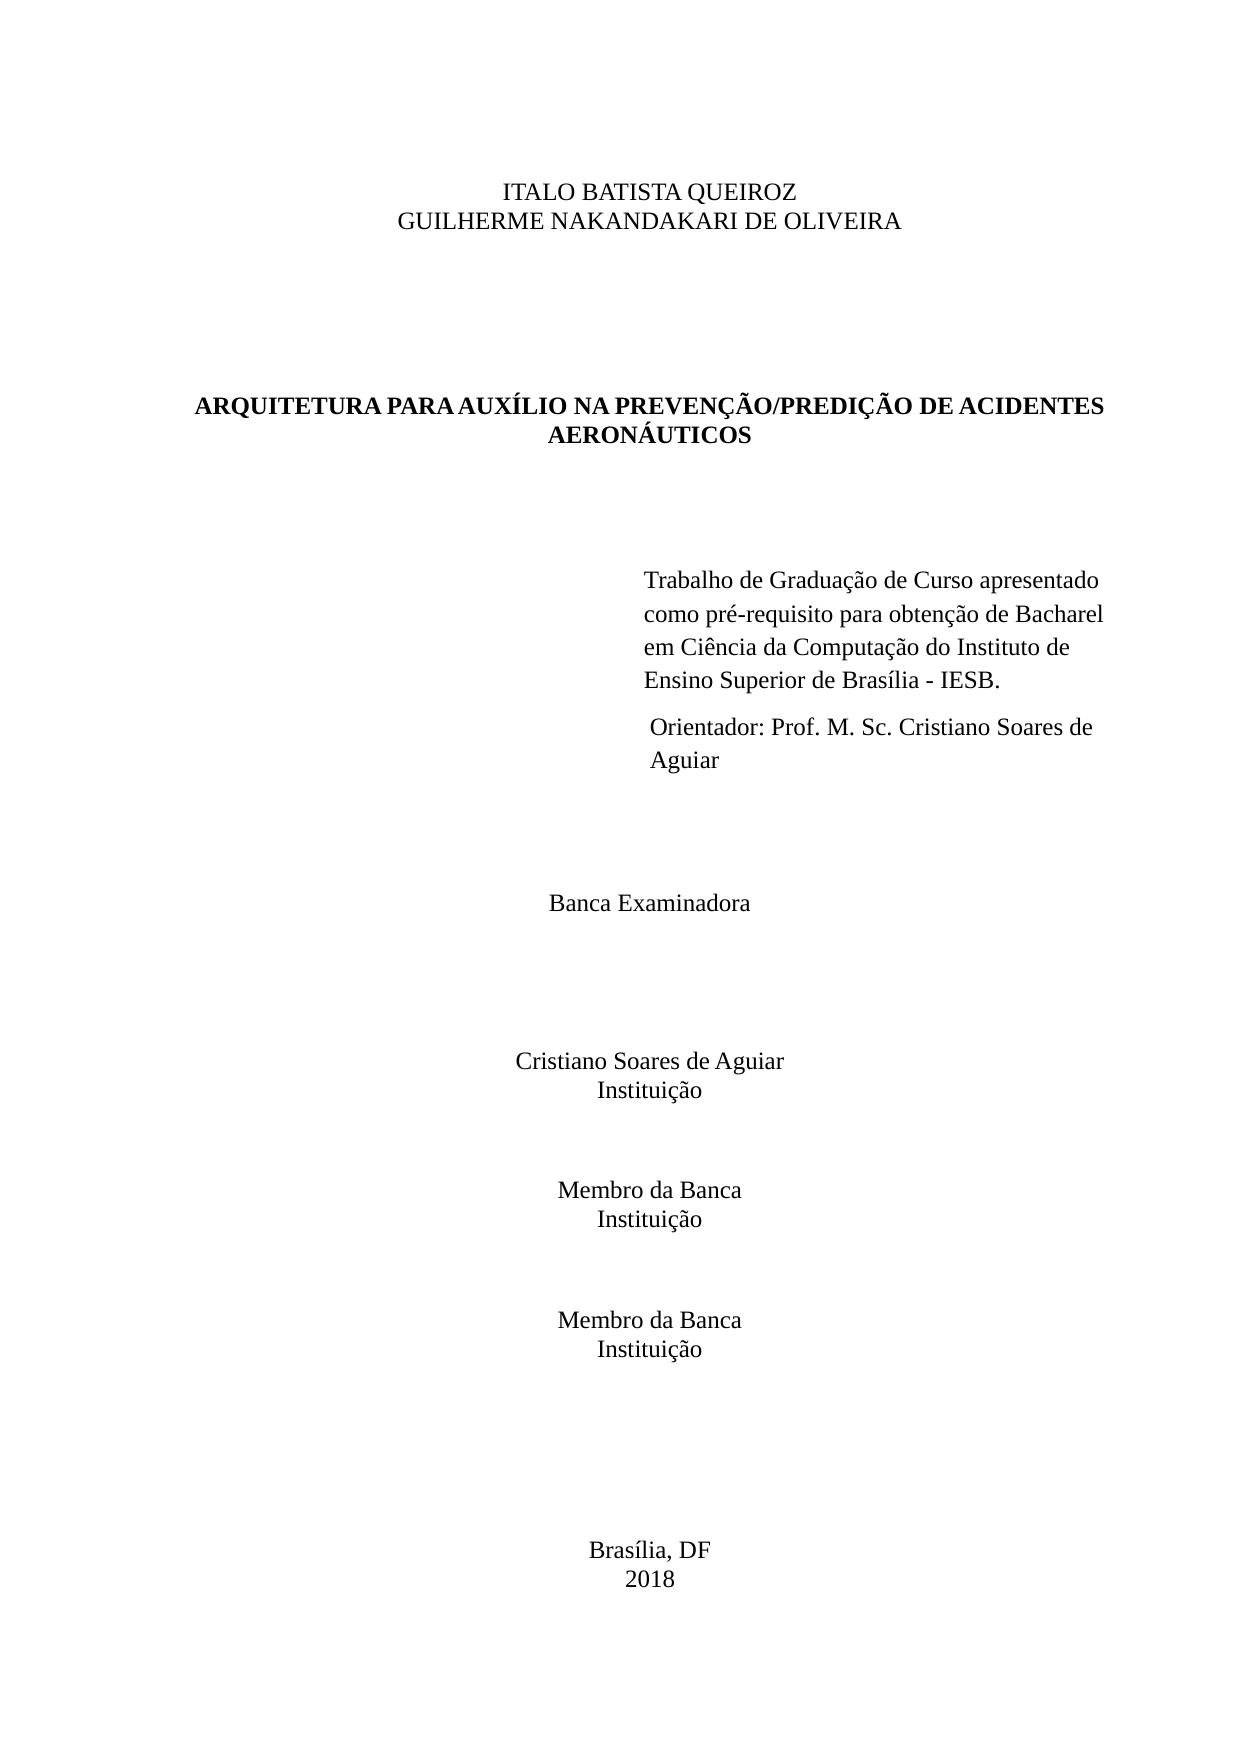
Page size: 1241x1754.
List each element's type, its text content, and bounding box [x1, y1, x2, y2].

text ITALO BATISTA QUEIROZ [177, 177, 1122, 206]
text Instituição [177, 1075, 1122, 1104]
text Brasília, DF [177, 1535, 1122, 1564]
text GUILHERME NAKANDAKARI DE OLIVEIRA [177, 206, 1122, 235]
text 2018 [177, 1564, 1122, 1592]
text Banca Examinadora [177, 888, 1122, 917]
text Orientador: Prof. M. Sc. Cristiano Soares de Aguiar [649, 712, 1122, 774]
text Cristiano Soares de Aguiar [177, 1046, 1122, 1075]
text Membro da Banca [177, 1305, 1122, 1334]
text Instituição [177, 1334, 1122, 1362]
text Instituição [177, 1204, 1122, 1233]
text Membro da Banca [177, 1176, 1122, 1204]
subtitle ARQUITETURA PARA AUXÍLIO NA PREVENÇÃO/PREDIÇÃO DE ACIDENTES AERONÁUTICOS [177, 391, 1122, 448]
text Trabalho de Graduação de Curso apresentado como pré-requisito para obtenção de Bacharel em Ciência da Computação do Instituto de Ensino Superior de Brasília - IESB. [644, 566, 1122, 693]
